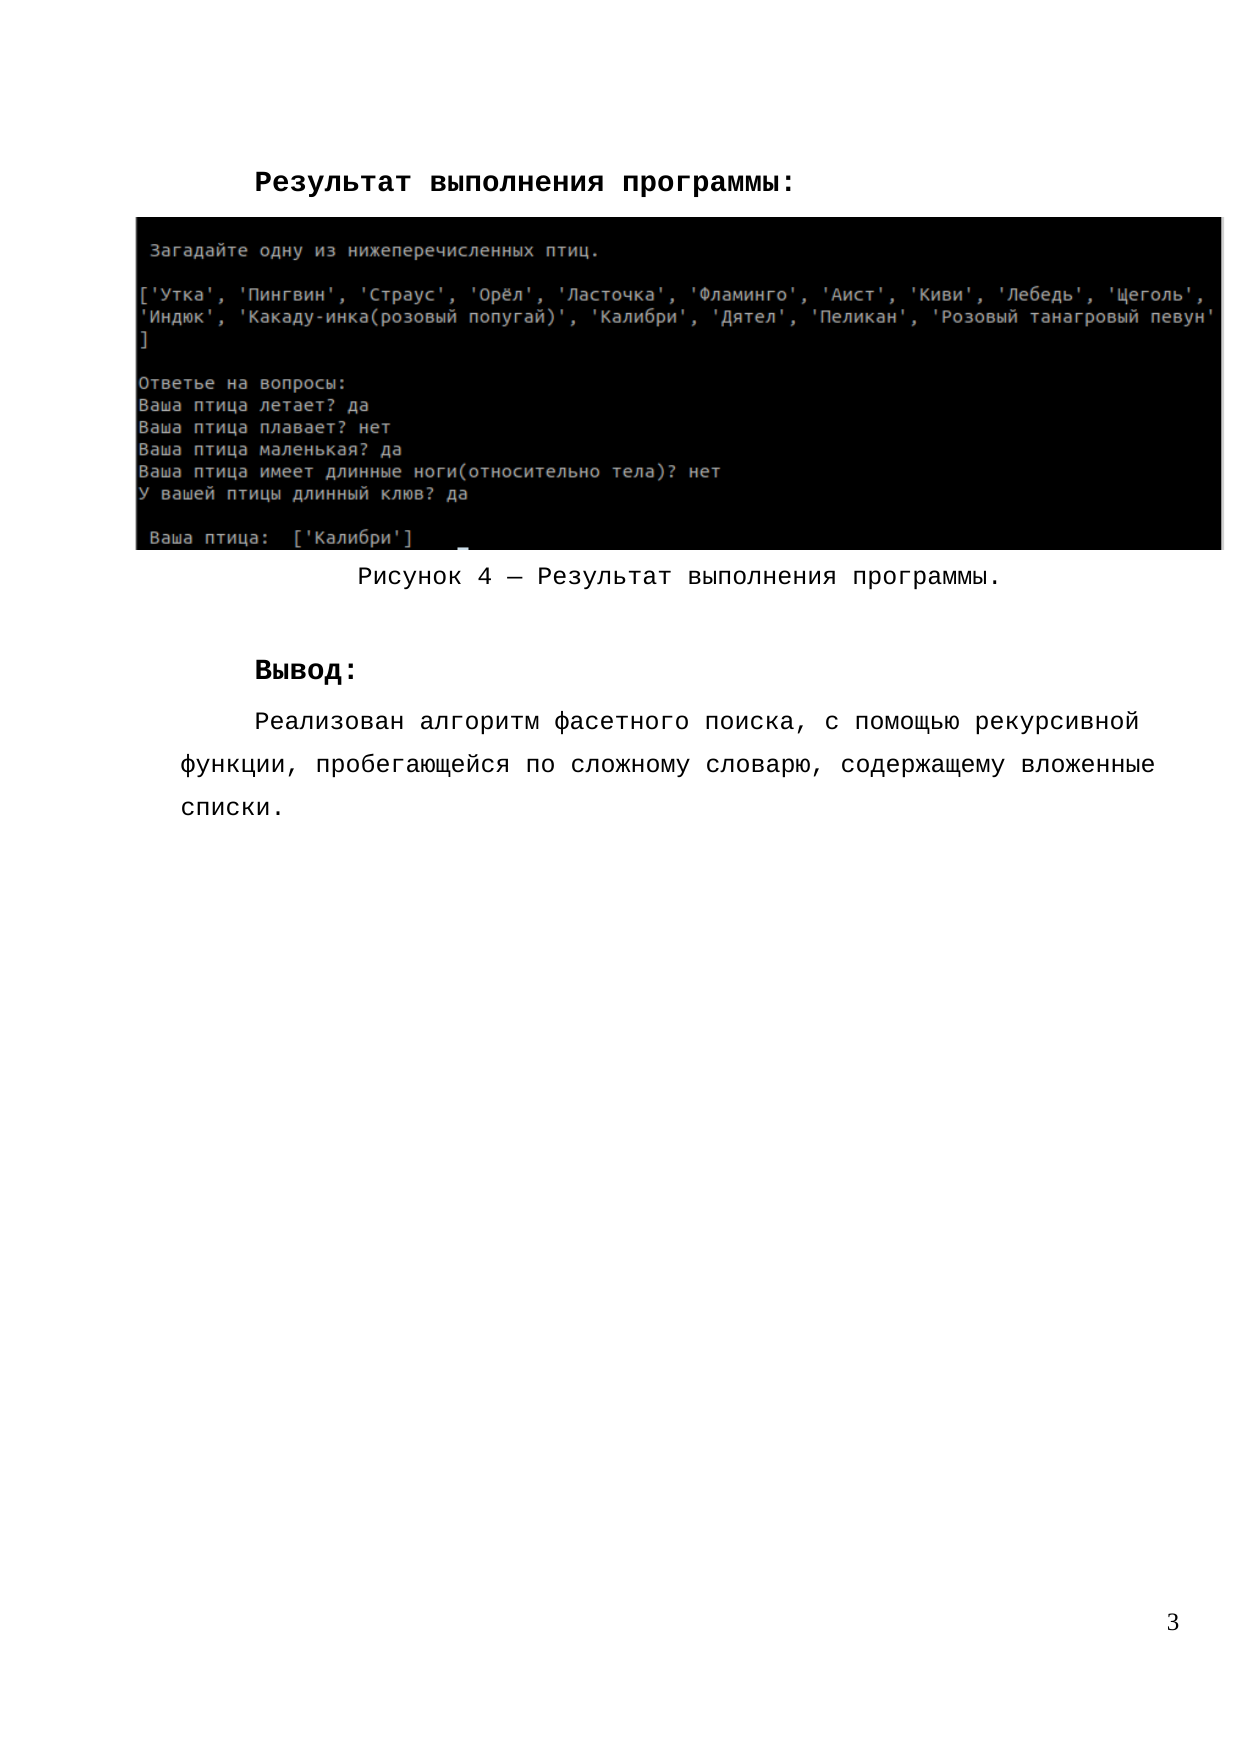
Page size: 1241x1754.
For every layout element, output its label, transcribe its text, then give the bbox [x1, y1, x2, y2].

text Вывод: [180, 655, 1179, 688]
picture [135, 217, 1225, 550]
text Рисунок 4 — Результат выполнения программы. [180, 550, 1179, 592]
text Результат выполнения программы: [180, 168, 1179, 201]
text Реализован алгоритм фасетного поиска, с помощью рекурсивной функции, пробегающейся по сложному словарю, содержащему вложенные списки. [180, 705, 1179, 823]
